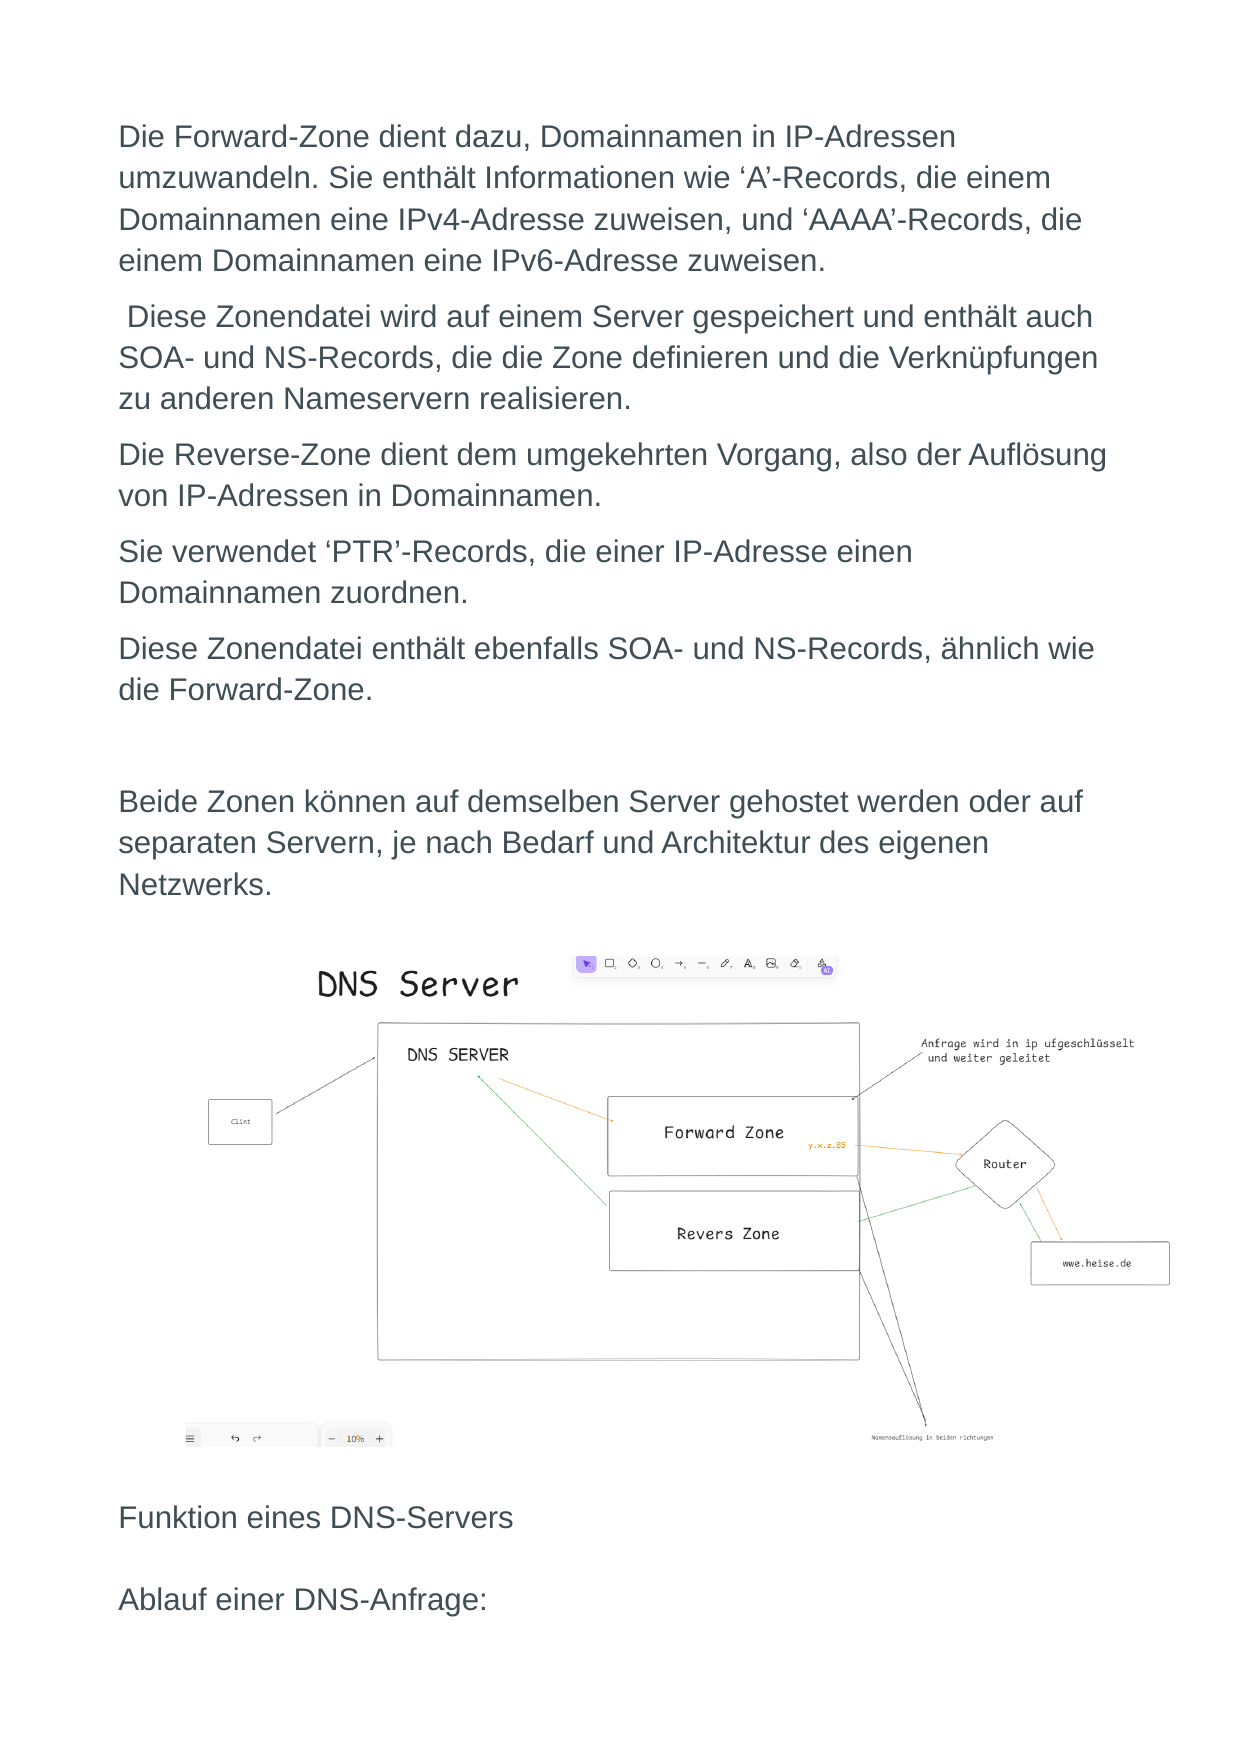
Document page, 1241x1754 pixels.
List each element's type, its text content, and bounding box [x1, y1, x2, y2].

text Diese Zonendatei enthält ebenfalls SOA- und NS-Records, ähnlich wie die Forward-Zone. [118, 630, 1122, 707]
text Beide Zonen können auf demselben Server gehostet werden oder auf separaten Servern, je nach Bedarf und Architektur des eigenen Netzwerks. [118, 783, 1122, 902]
text Diese Zonendatei wird auf einem Server gespeichert und enthält auch SOA- und NS-Records, die die Zone definieren und die Verknüpfungen zu anderen Nameservern realisieren. [118, 298, 1122, 416]
text Sie verwendet ‘PTR’-Records, die einer IP-Adresse einen Domainnamen zuordnen. [118, 533, 1122, 610]
picture [185, 956, 1190, 1447]
text Die Reverse-Zone dient dem umgekehrten Vorgang, also der Auflösung von IP-Adressen in Domainnamen. [118, 436, 1122, 513]
text Funktion eines DNS-Servers Ablauf einer DNS-Anfrage: [118, 1499, 1122, 1616]
text Die Forward-Zone dient dazu, Domainnamen in IP-Adressen umzuwandeln. Sie enthält Informationen wie ‘A’-Records, die einem Domainnamen eine IPv4-Adresse zuweisen, und ‘AAAA’-Records, die einem Domainnamen eine IPv6-Adresse zuweisen. [118, 118, 1122, 278]
